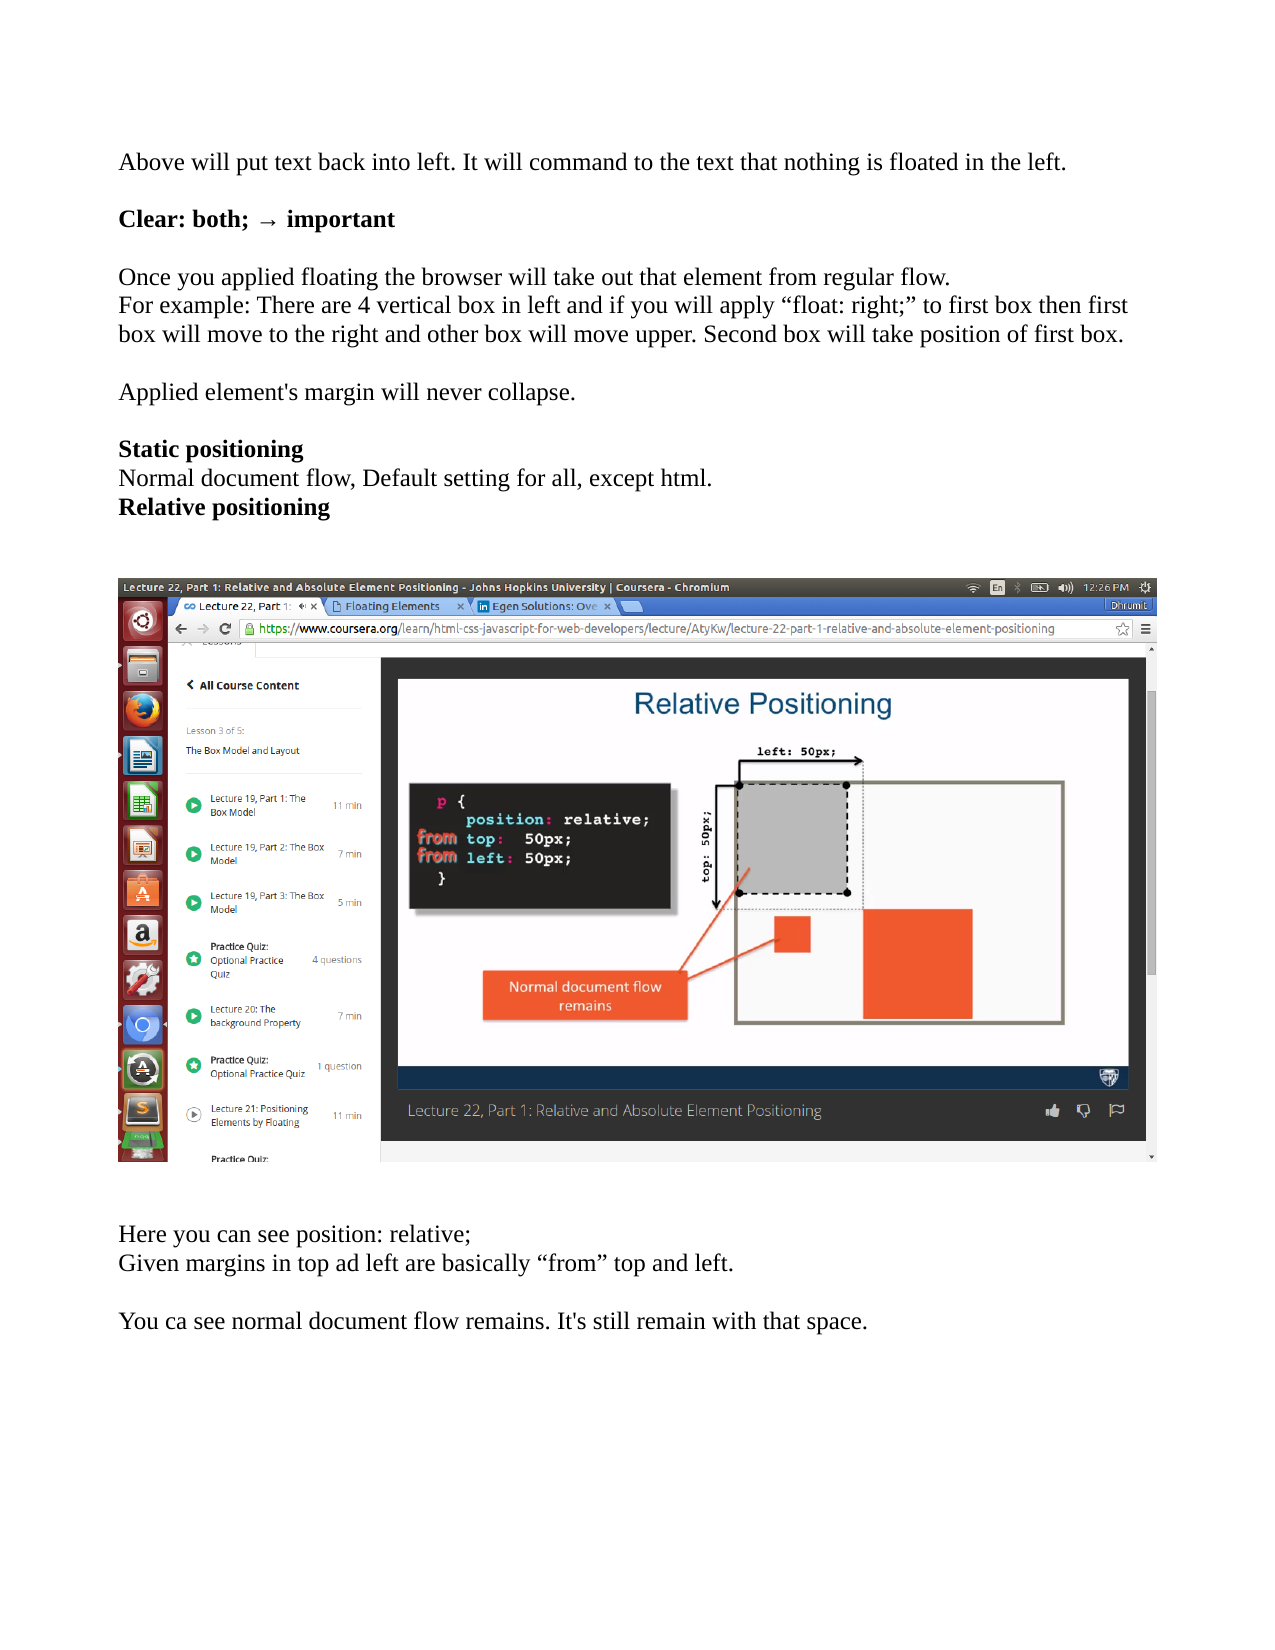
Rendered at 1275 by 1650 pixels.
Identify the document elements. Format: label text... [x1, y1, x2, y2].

text Above will put text back into left. It will command to the text that nothing is floated in the left. [118, 147, 1157, 176]
text Clear: both; → important [118, 204, 1157, 233]
picture [118, 578, 1157, 1162]
text You ca see normal document flow remains. It's still remain with that space. [118, 1306, 1157, 1334]
text Once you applied floating the browser will take out that element from regular flow. [118, 262, 1157, 291]
text Normal document flow, Default setting for all, except html. [118, 463, 1157, 492]
text Relative positioning [118, 492, 1157, 521]
text Here you can see position: relative; [118, 1219, 1157, 1248]
text Static positioning [118, 434, 1157, 463]
text Given margins in top ad left are basically “from” top and left. [118, 1248, 1157, 1277]
text Applied element's margin will never collapse. [118, 377, 1157, 406]
text For example: There are 4 vertical box in left and if you will apply “float: right;” to first box then first box will move to the right and other box will move upper. Second box will take position of first box. [118, 291, 1157, 348]
